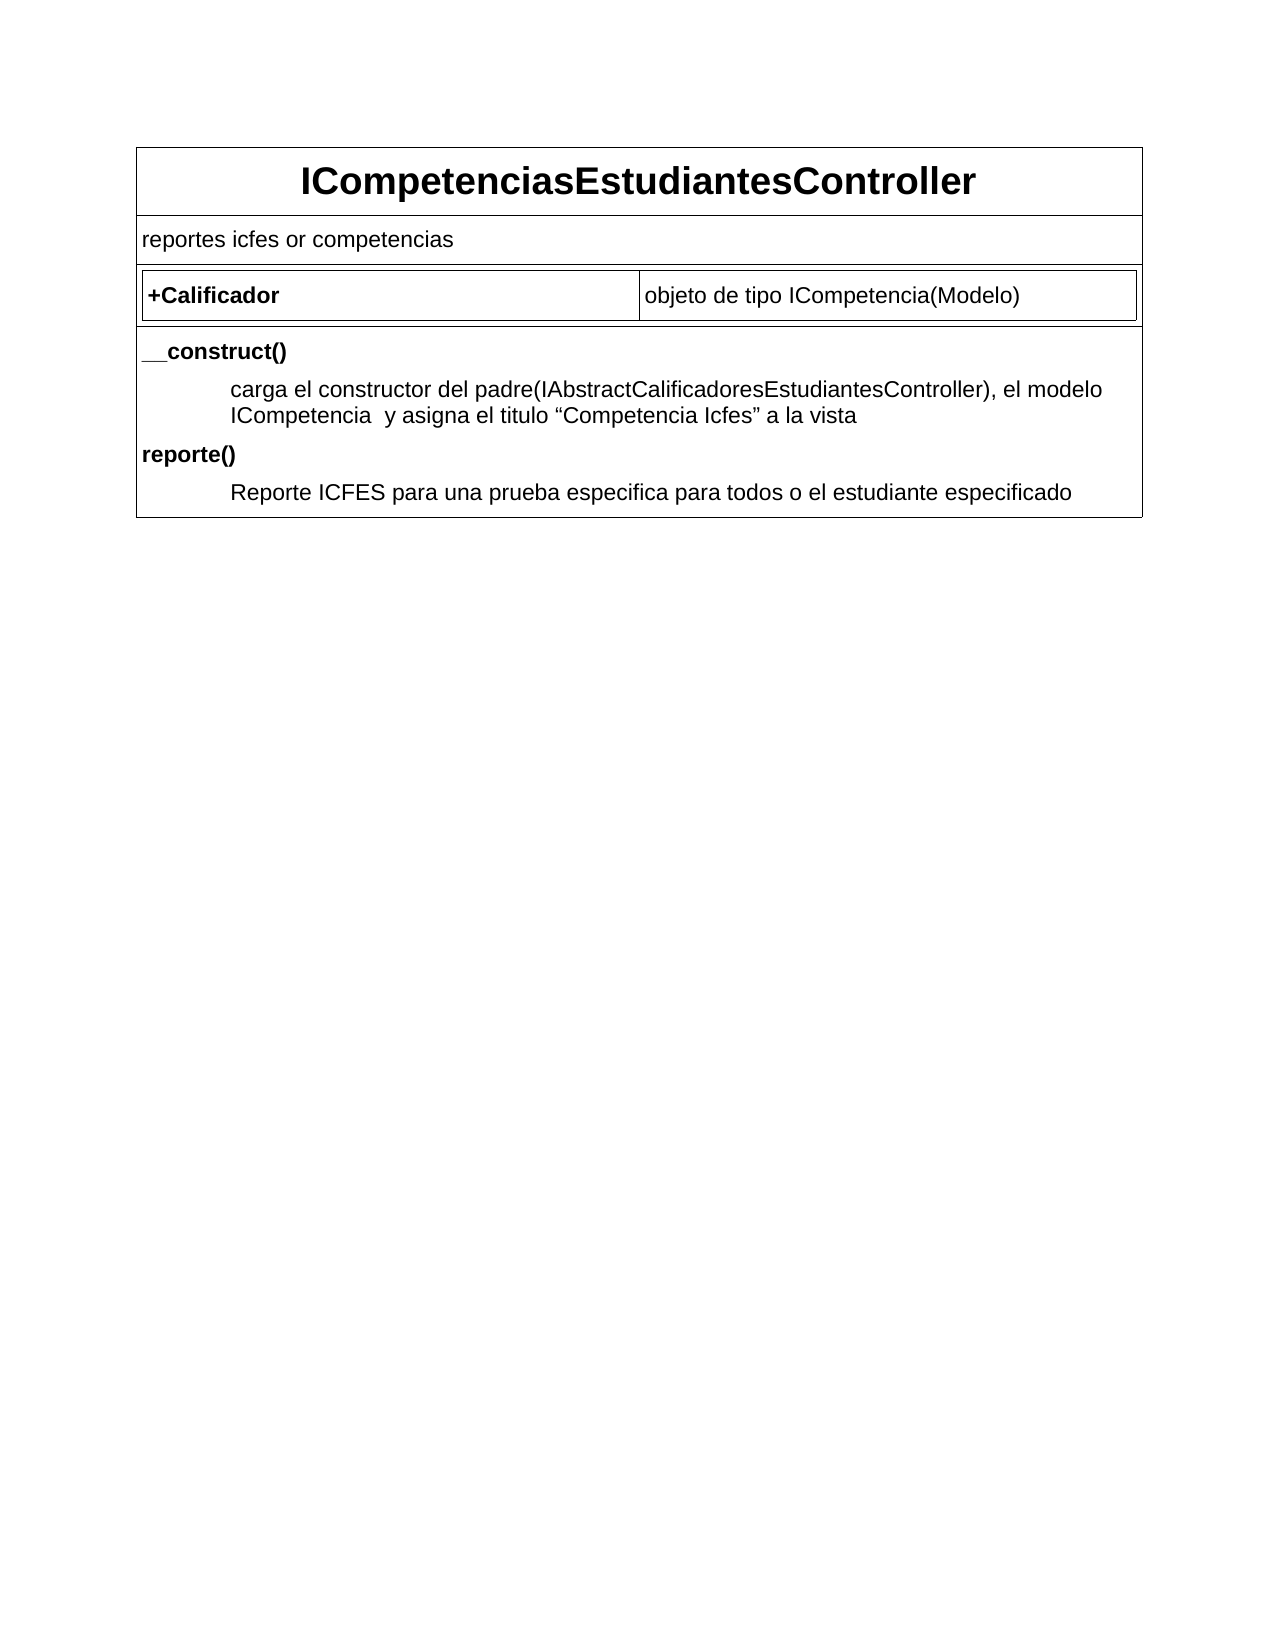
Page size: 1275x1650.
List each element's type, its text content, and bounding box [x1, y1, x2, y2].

table_cell [137, 265, 1142, 326]
table_header +Calificador [143, 271, 639, 320]
table_cell __construct() carga el constructor del padre(IAbstractCalificadoresEstudiantesController), el modelo ICompetencia y asigna el titulo “Competencia Icfes” a la vista reporte() Reporte ICFES para una prueba especifica para todos o el estudiante especificado [137, 327, 1142, 517]
table_cell reportes icfes or competencias [137, 216, 1142, 264]
table_header ICompetenciasEstudiantesController [137, 148, 1142, 214]
table_header objeto de tipo ICompetencia(Modelo) [640, 271, 1136, 320]
